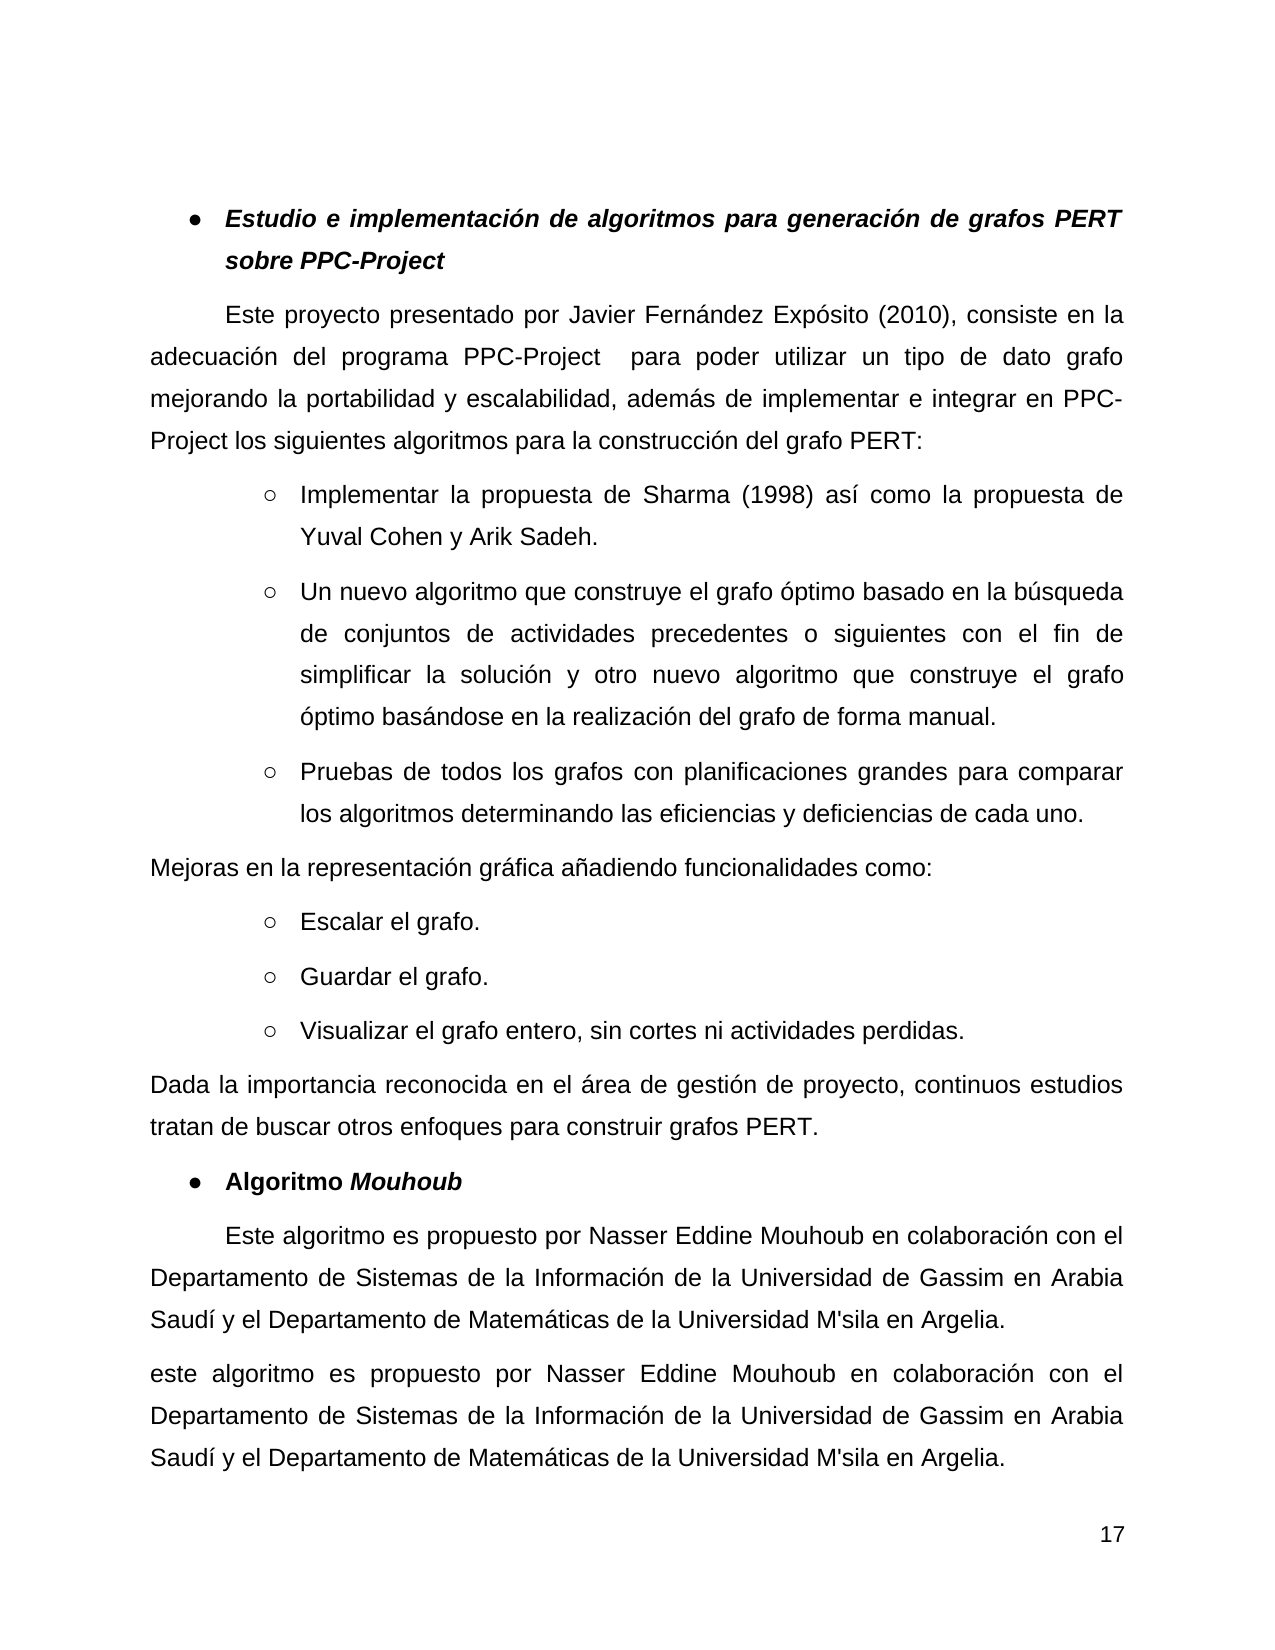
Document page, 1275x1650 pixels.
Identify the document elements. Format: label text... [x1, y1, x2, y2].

list Implementar la propuesta de Sharma (1998) así como la propuesta de Yuval Cohen y Arik Sadeh. [262, 481, 1125, 551]
text Dada la importancia reconocida en el área de gestión de proyecto, continuos estudios tratan de buscar otros enfoques para construir grafos PERT. [150, 1071, 1125, 1141]
list Estudio e implementación de algoritmos para generación de grafos PERT sobre PPC-Project [187, 205, 1125, 275]
text Este proyecto presentado por Javier Fernández Expósito (2010), consiste en la adecuación del programa PPC-Project para poder utilizar un tipo de dato grafo mejorando la portabilidad y escalabilidad, además de implementar e integrar en PPC-Project los siguientes algoritmos para la construcción del grafo PERT: [150, 301, 1125, 455]
list Visualizar el grafo entero, sin cortes ni actividades perdidas. [262, 1017, 1125, 1045]
text este algoritmo es propuesto por Nasser Eddine Mouhoub en colaboración con el Departamento de Sistemas de la Información de la Universidad de Gassim en Arabia Saudí y el Departamento de Matemáticas de la Universidad M'sila en Argelia. [150, 1360, 1125, 1472]
list Guardar el grafo. [262, 963, 1125, 991]
list Pruebas de todos los grafos con planificaciones grandes para comparar los algoritmos determinando las eficiencias y deficiencias de cada uno. [262, 758, 1125, 827]
list Un nuevo algoritmo que construye el grafo óptimo basado en la búsqueda de conjuntos de actividades precedentes o siguientes con el fin de simplificar la solución y otro nuevo algoritmo que construye el grafo óptimo basándose en la realización del grafo de forma manual. [262, 578, 1125, 731]
list Algoritmo Mouhoub [187, 1168, 1125, 1196]
text Mejoras en la representación gráfica añadiendo funcionalidades como: [150, 854, 1125, 882]
text Este algoritmo es propuesto por Nasser Eddine Mouhoub en colaboración con el Departamento de Sistemas de la Información de la Universidad de Gassim en Arabia Saudí y el Departamento de Matemáticas de la Universidad M'sila en Argelia. [150, 1222, 1125, 1334]
list Escalar el grafo. [262, 908, 1125, 936]
